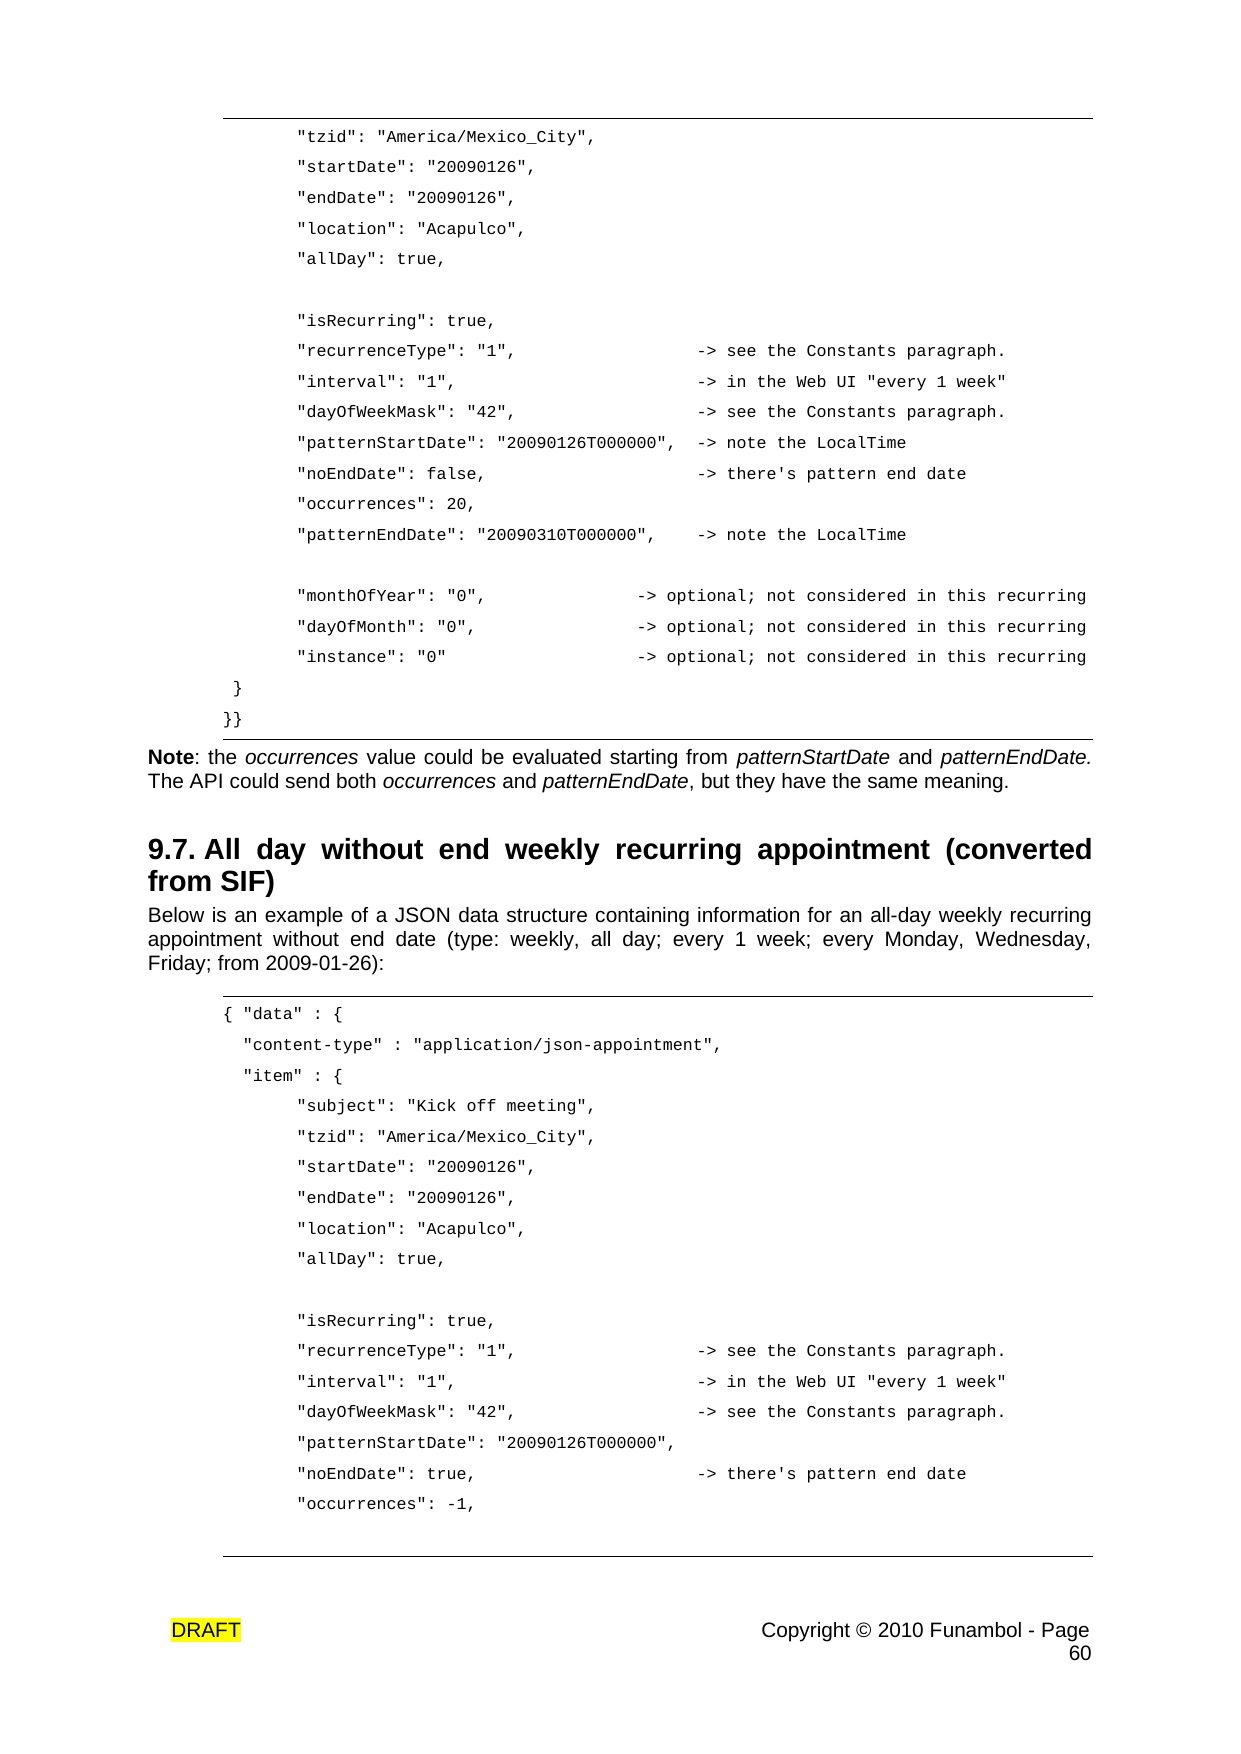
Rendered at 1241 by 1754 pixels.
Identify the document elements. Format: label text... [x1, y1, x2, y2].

text "patternStartDate": "20090126T000000", [223, 1424, 1093, 1453]
text "interval": "1", -> in the Web UI "every 1 week" [223, 363, 1093, 392]
text "endDate": "20090126", [223, 1179, 1093, 1208]
text "occurrences": 20, [223, 486, 1093, 515]
text "patternEndDate": "20090310T000000", -> note the LocalTime [223, 516, 1093, 545]
text { "data" : { [223, 997, 1093, 1025]
text "dayOfMonth": "0", -> optional; not considered in this recurring [223, 608, 1093, 637]
text "dayOfWeekMask": "42", -> see the Constants paragraph. [223, 1394, 1093, 1423]
text "tzid": "America/Mexico_City", [223, 119, 1093, 147]
text "tzid": "America/Mexico_City", [223, 1118, 1093, 1147]
subtitle All day without end weekly recurring appointment (converted from SIF) [148, 833, 1093, 898]
text "location": "Acapulco", [223, 1210, 1093, 1239]
text "noEndDate": false, -> there's pattern end date [223, 455, 1093, 484]
text Note: the occurrences value could be evaluated starting from patternStartDate and patternEndDate. The API could send both occurrences and patternEndDate, but they have the same meaning. [148, 746, 1093, 793]
text } [223, 669, 1093, 698]
text "subject": "Kick off meeting", [223, 1087, 1093, 1117]
text "interval": "1", -> in the Web UI "every 1 week" [223, 1363, 1093, 1392]
text "item" : { [223, 1057, 1093, 1086]
text "isRecurring": true, [223, 1302, 1093, 1331]
text "content-type" : "application/json-appointment", [223, 1026, 1093, 1055]
text "monthOfYear": "0", -> optional; not considered in this recurring [223, 577, 1093, 607]
text "instance": "0" -> optional; not considered in this recurring [223, 639, 1093, 668]
text "patternStartDate": "20090126T000000", -> note the LocalTime [223, 424, 1093, 453]
text "dayOfWeekMask": "42", -> see the Constants paragraph. [223, 394, 1093, 423]
text "recurrenceType": "1", -> see the Constants paragraph. [223, 1332, 1093, 1362]
text "startDate": "20090126", [223, 149, 1093, 178]
text }} [223, 700, 1093, 739]
text "allDay": true, [223, 241, 1093, 270]
text "endDate": "20090126", [223, 179, 1093, 208]
text "occurrences": -1, [223, 1486, 1093, 1515]
text "recurrenceType": "1", -> see the Constants paragraph. [223, 332, 1093, 362]
text "noEndDate": true, -> there's pattern end date [223, 1455, 1093, 1484]
text "isRecurring": true, [223, 302, 1093, 331]
text "location": "Acapulco", [223, 210, 1093, 239]
text "allDay": true, [223, 1241, 1093, 1270]
text Below is an example of a JSON data structure containing information for an all-day weekly recurring appointment without end date (type: weekly, all day; every 1 week; every Monday, Wednesday, Friday; from 2009-01-26): [148, 904, 1093, 974]
text "startDate": "20090126", [223, 1149, 1093, 1178]
